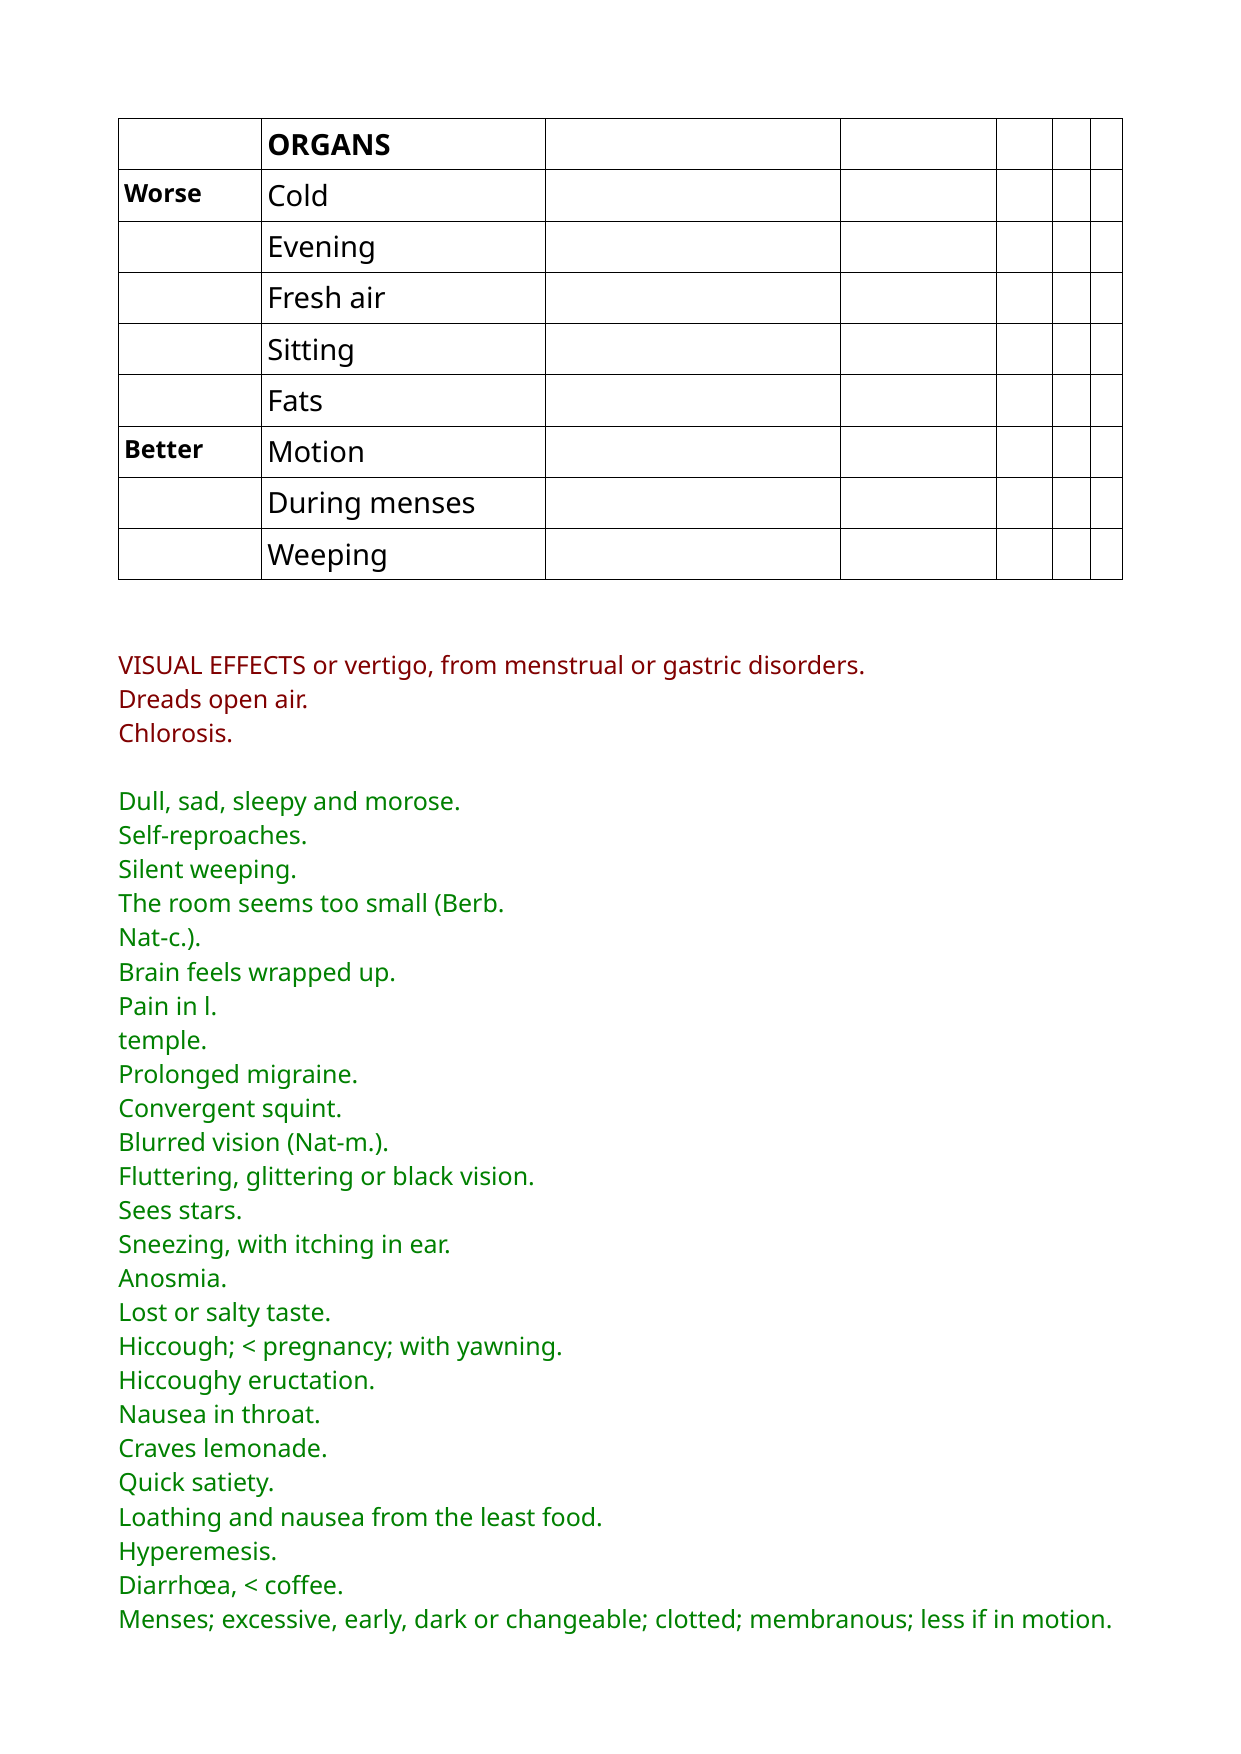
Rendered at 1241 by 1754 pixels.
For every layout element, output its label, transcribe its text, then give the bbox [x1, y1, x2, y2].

table_cell [997, 170, 1052, 221]
table_cell [841, 170, 996, 221]
table_cell [546, 375, 840, 426]
text Dull, sad, sleepy and morose. [118, 784, 1122, 818]
text temple. [118, 1022, 1122, 1056]
text Fluttering, glittering or black vision. [118, 1158, 1122, 1193]
table_cell [841, 478, 996, 528]
table_cell [1053, 529, 1090, 579]
text Nat-c.). [118, 920, 1122, 954]
table_cell [119, 222, 261, 272]
table_cell Weeping [262, 529, 545, 579]
text Brain feels wrapped up. [118, 954, 1122, 988]
text Nausea in throat. [118, 1397, 1122, 1431]
table_cell [841, 273, 996, 323]
table_cell ORGANS [262, 119, 545, 169]
table_cell [546, 273, 840, 323]
table_cell [1091, 478, 1122, 528]
table_cell [1053, 273, 1090, 323]
table_cell [997, 119, 1052, 169]
table_cell [1091, 273, 1122, 323]
table_cell [997, 375, 1052, 426]
table_cell [546, 427, 840, 477]
table_cell [546, 222, 840, 272]
table_cell [1091, 119, 1122, 169]
table_cell [119, 119, 261, 169]
table_cell [997, 478, 1052, 528]
table_cell [119, 324, 261, 374]
table_cell [546, 324, 840, 374]
text Diarrhœa, < coffee. [118, 1567, 1122, 1601]
table_cell Cold [262, 170, 545, 221]
text Hiccough; < pregnancy; with yawning. [118, 1329, 1122, 1363]
table_cell [546, 529, 840, 579]
text Convergent squint. [118, 1090, 1122, 1124]
text Craves lemonade. [118, 1431, 1122, 1465]
table_cell [546, 170, 840, 221]
table_cell [997, 427, 1052, 477]
table_cell During menses [262, 478, 545, 528]
table_cell [1091, 324, 1122, 374]
table_cell Better [119, 427, 261, 477]
table_cell Motion [262, 427, 545, 477]
text Dreads open air. [118, 682, 1122, 716]
table_cell [841, 119, 996, 169]
table_cell [997, 324, 1052, 374]
text VISUAL EFFECTS or vertigo, from menstrual or gastric disorders. [118, 648, 1122, 682]
text Hyperemesis. [118, 1533, 1122, 1567]
table_cell [1091, 222, 1122, 272]
table_cell [1053, 170, 1090, 221]
table_cell [1053, 222, 1090, 272]
table_cell [1053, 375, 1090, 426]
table_cell [546, 478, 840, 528]
table_cell Fats [262, 375, 545, 426]
table_cell [841, 427, 996, 477]
text Anosmia. [118, 1261, 1122, 1295]
text The room seems too small (Berb. [118, 886, 1122, 920]
table_cell [997, 273, 1052, 323]
text Self-reproaches. [118, 818, 1122, 852]
text Sneezing, with itching in ear. [118, 1227, 1122, 1261]
text Prolonged migraine. [118, 1056, 1122, 1090]
table_cell [1053, 119, 1090, 169]
table_cell [1053, 324, 1090, 374]
table_cell [841, 529, 996, 579]
table_cell [119, 478, 261, 528]
table_cell [119, 375, 261, 426]
table_cell [119, 273, 261, 323]
table_cell [997, 529, 1052, 579]
table_cell [1091, 375, 1122, 426]
table_cell Evening [262, 222, 545, 272]
table_cell [1091, 170, 1122, 221]
text Menses; excessive, early, dark or changeable; clotted; membranous; less if in motion. [118, 1601, 1122, 1635]
text Chlorosis. [118, 716, 1122, 750]
text Quick satiety. [118, 1465, 1122, 1499]
text Blurred vision (Nat-m.). [118, 1124, 1122, 1158]
table_cell [1091, 529, 1122, 579]
table_cell [546, 119, 840, 169]
text Sees stars. [118, 1193, 1122, 1227]
text Loathing and nausea from the least food. [118, 1499, 1122, 1533]
table_cell [841, 375, 996, 426]
table_cell [997, 222, 1052, 272]
text Hiccoughy eructation. [118, 1363, 1122, 1397]
table_cell [1091, 427, 1122, 477]
table_cell Fresh air [262, 273, 545, 323]
table_cell [1053, 478, 1090, 528]
table_cell [119, 529, 261, 579]
text Lost or salty taste. [118, 1295, 1122, 1329]
table_cell [841, 222, 996, 272]
text Silent weeping. [118, 852, 1122, 886]
table_cell Sitting [262, 324, 545, 374]
table_cell [841, 324, 996, 374]
table_cell Worse [119, 170, 261, 221]
text Pain in l. [118, 988, 1122, 1022]
table_cell [1053, 427, 1090, 477]
